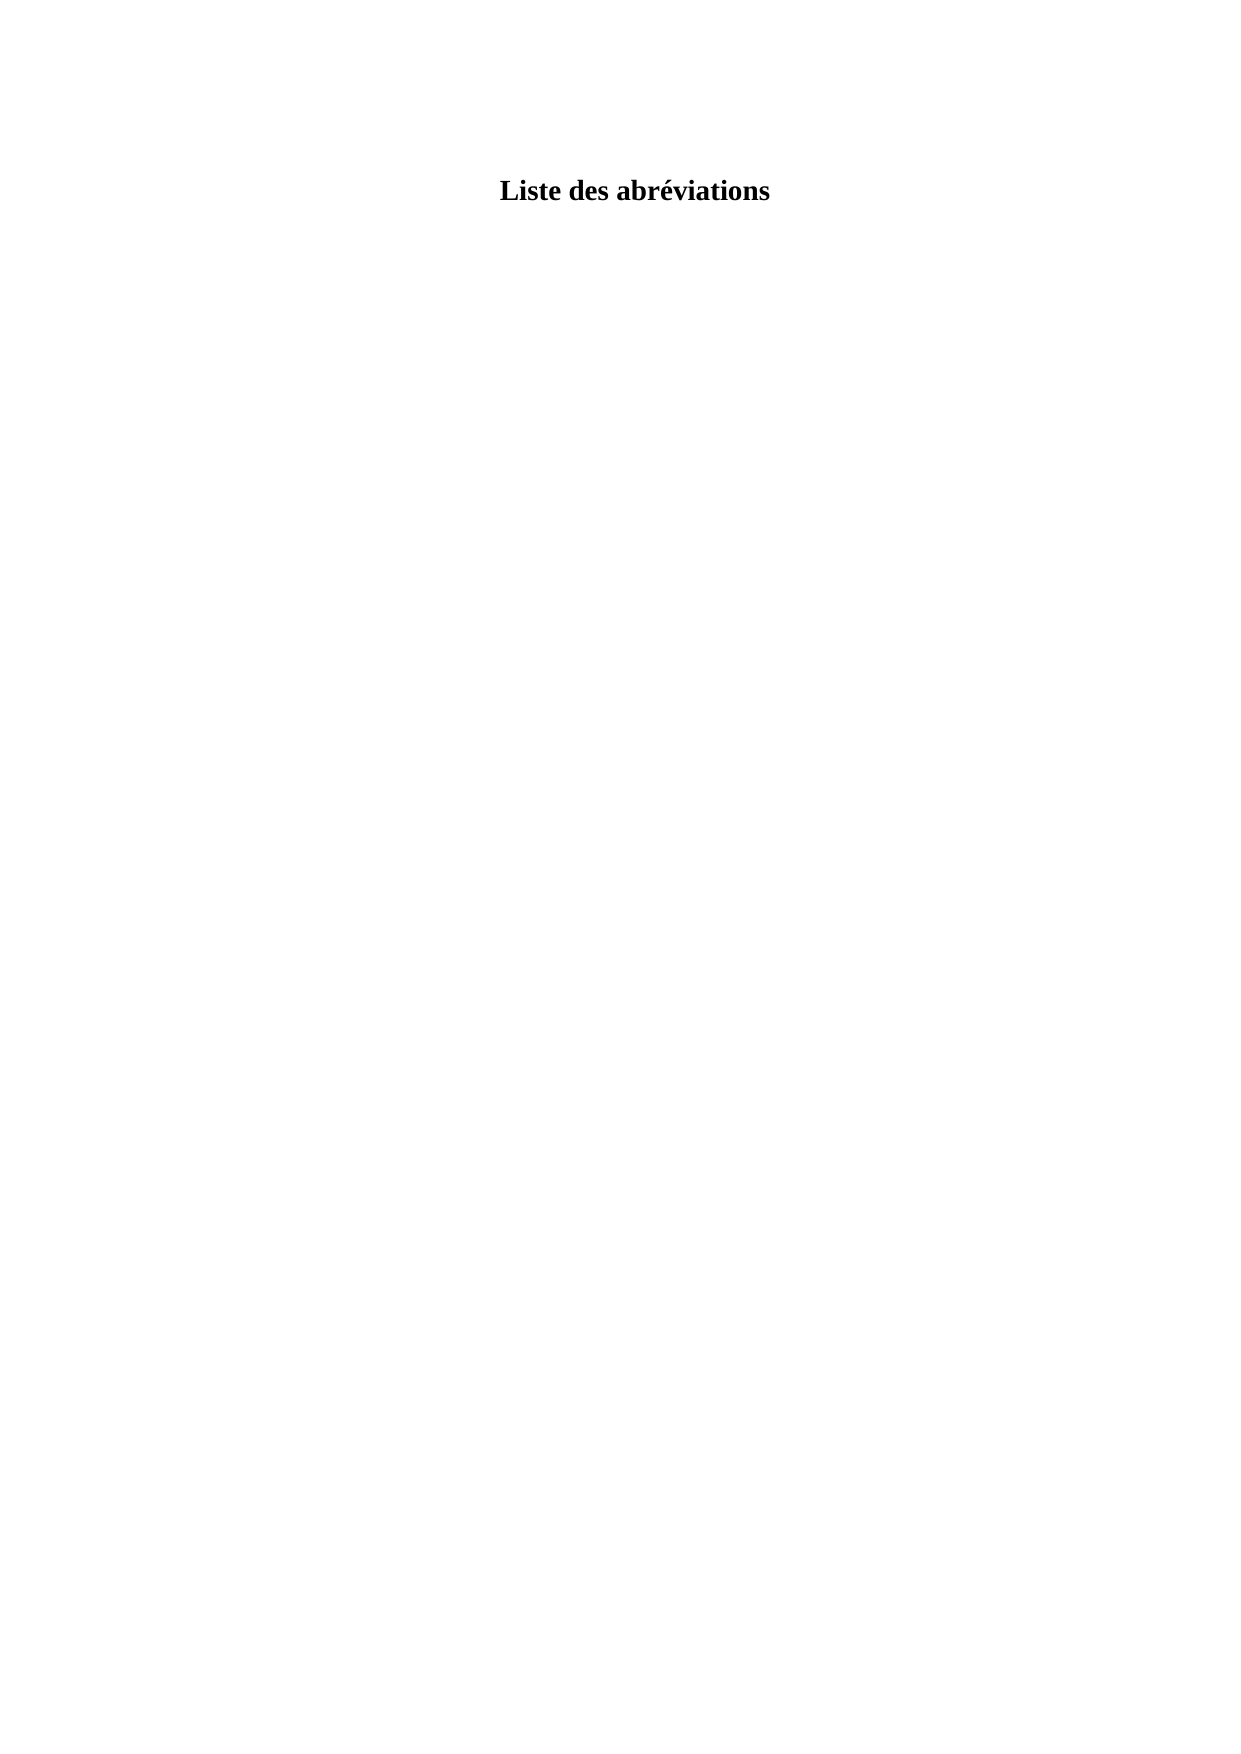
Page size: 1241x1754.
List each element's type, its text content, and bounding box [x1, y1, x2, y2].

text Liste des abréviations [177, 173, 1092, 206]
